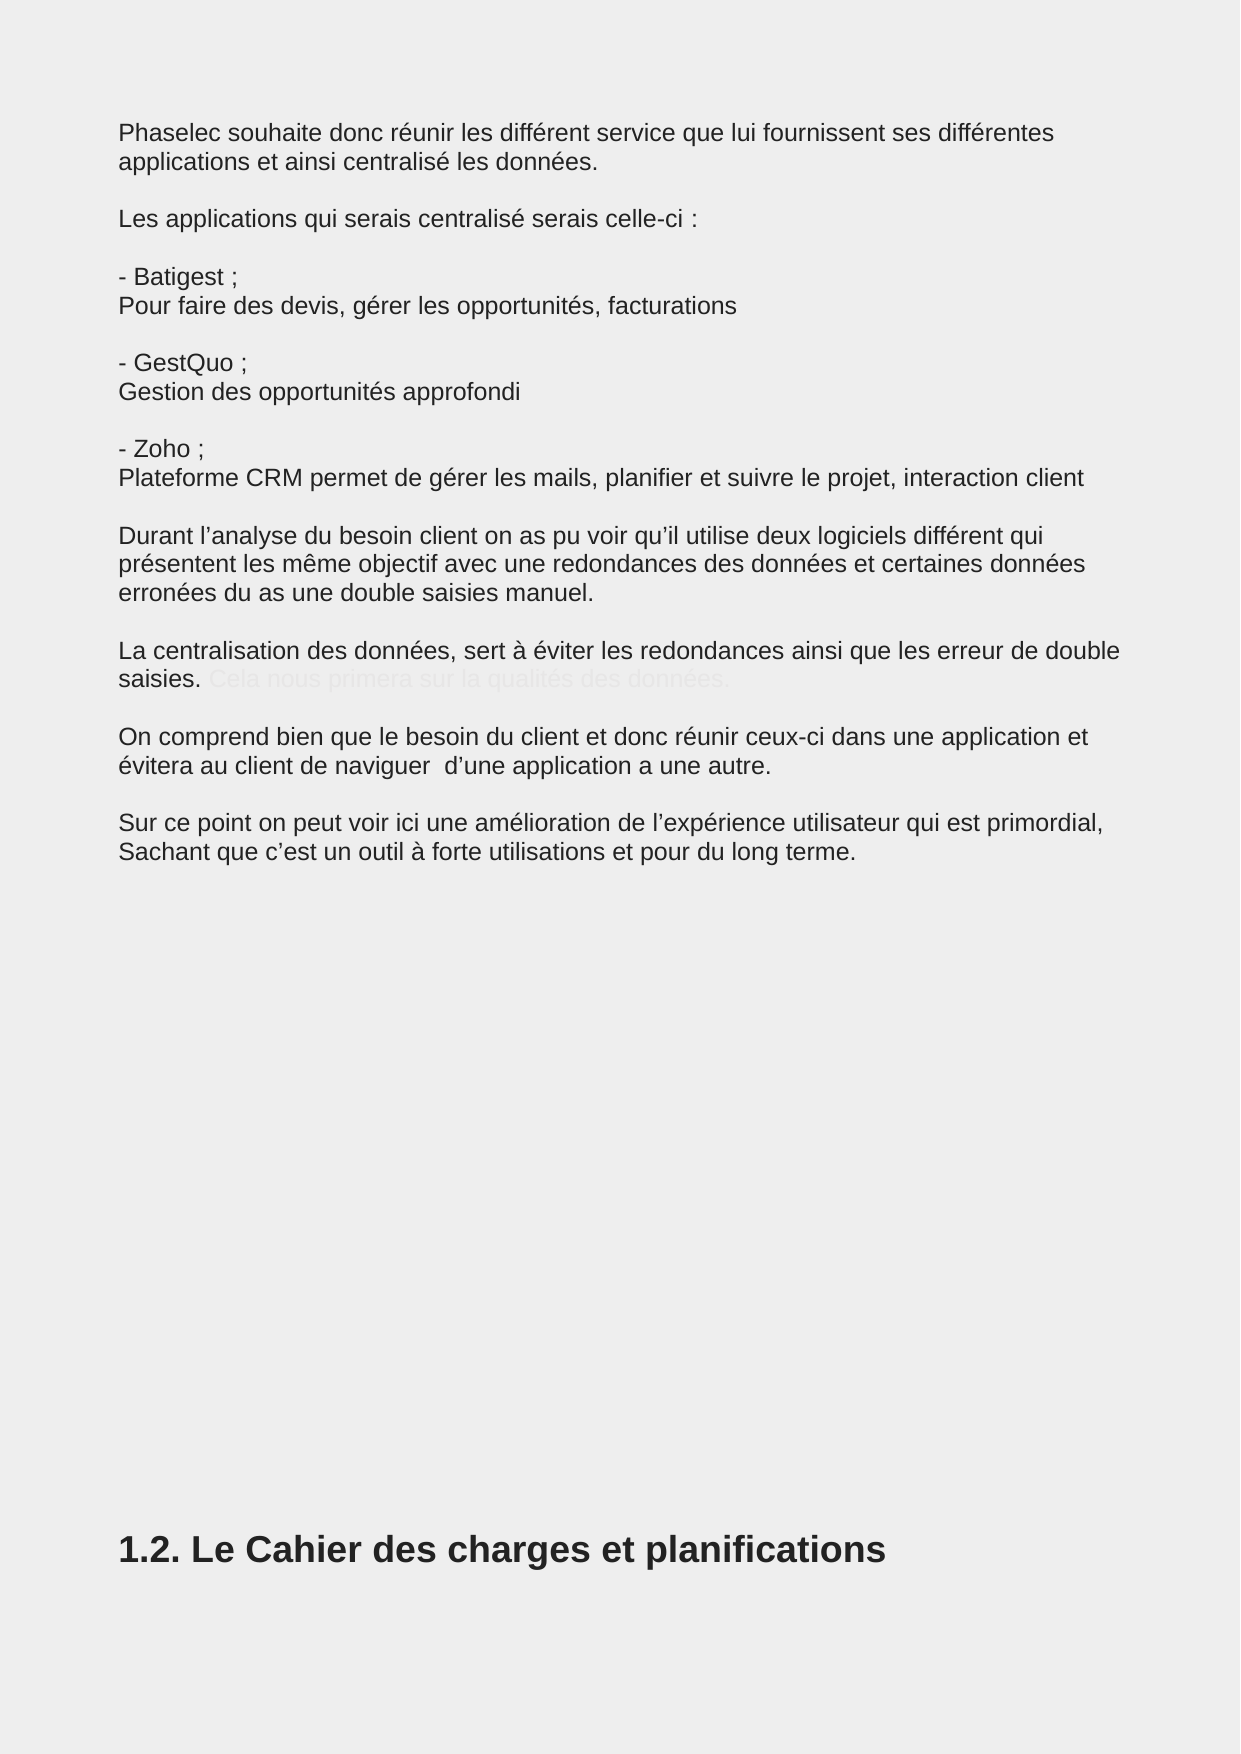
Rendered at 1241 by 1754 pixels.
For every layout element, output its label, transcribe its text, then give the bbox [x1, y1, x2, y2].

text Gestion des opportunités approfondi [118, 377, 1122, 406]
text - Zoho ; [118, 434, 1122, 463]
text Phaselec souhaite donc réunir les différent service que lui fournissent ses différentes applications et ainsi centralisé les données. [118, 118, 1122, 176]
text On comprend bien que le besoin du client et donc réunir ceux-ci dans une application et évitera au client de naviguer d’une application a une autre. [118, 722, 1122, 779]
text - Batigest ; [118, 262, 1122, 291]
text Plateforme CRM permet de gérer les mails, planifier et suivre le projet, interaction client [118, 463, 1122, 492]
text Sur ce point on peut voir ici une amélioration de l’expérience utilisateur qui est primordial, [118, 808, 1122, 837]
text Pour faire des devis, gérer les opportunités, facturations [118, 291, 1122, 319]
text Durant l’analyse du besoin client on as pu voir qu’il utilise deux logiciels différent qui présentent les même objectif avec une redondances des données et certaines données erronées du as une double saisies manuel. [118, 521, 1122, 607]
text La centralisation des données, sert à éviter les redondances ainsi que les erreur de double saisies. Cela nous primera sur la qualités des données. [118, 636, 1122, 693]
text Les applications qui serais centralisé serais celle-ci : [118, 204, 1122, 233]
text - GestQuo ; [118, 348, 1122, 377]
text Sachant que c’est un outil à forte utilisations et pour du long terme. [118, 837, 1122, 866]
text 1.2. Le Cahier des charges et planifications [118, 1527, 1122, 1570]
